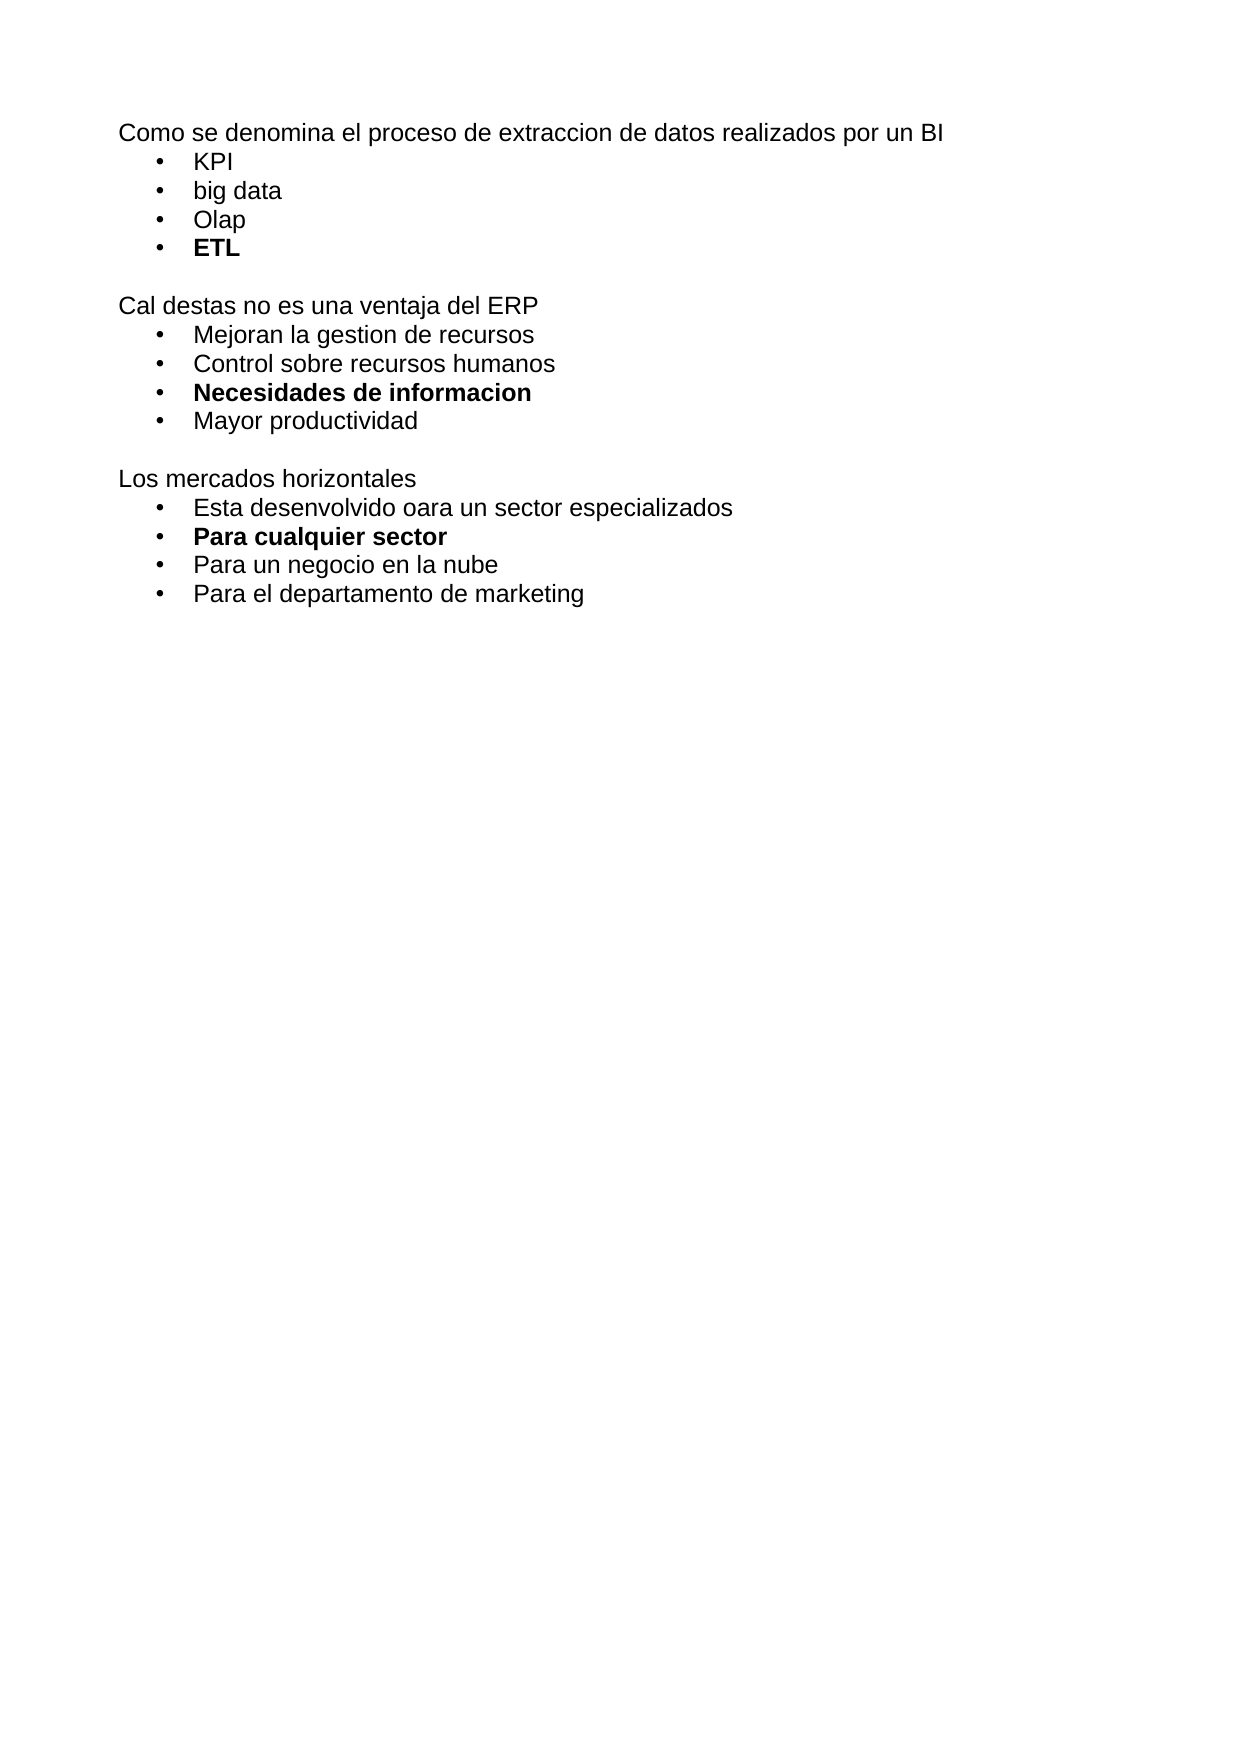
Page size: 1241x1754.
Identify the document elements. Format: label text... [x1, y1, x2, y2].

list Esta desenvolvido oara un sector especializados [156, 493, 1122, 522]
list Mayor productividad [156, 406, 1122, 435]
list Control sobre recursos humanos [156, 349, 1122, 377]
list Olap [156, 204, 1122, 233]
list KPI [156, 147, 1122, 176]
text Los mercados horizontales [118, 464, 1122, 493]
text Cal destas no es una ventaja del ERP [118, 291, 1122, 320]
text Como se denomina el proceso de extraccion de datos realizados por un BI [118, 118, 1122, 147]
list Para un negocio en la nube [156, 550, 1122, 579]
list ETL [156, 233, 1122, 262]
list Mejoran la gestion de recursos [156, 320, 1122, 349]
list Para el departamento de marketing [156, 579, 1122, 608]
list big data [156, 176, 1122, 204]
list Necesidades de informacion [156, 377, 1122, 406]
list Para cualquier sector [156, 522, 1122, 550]
